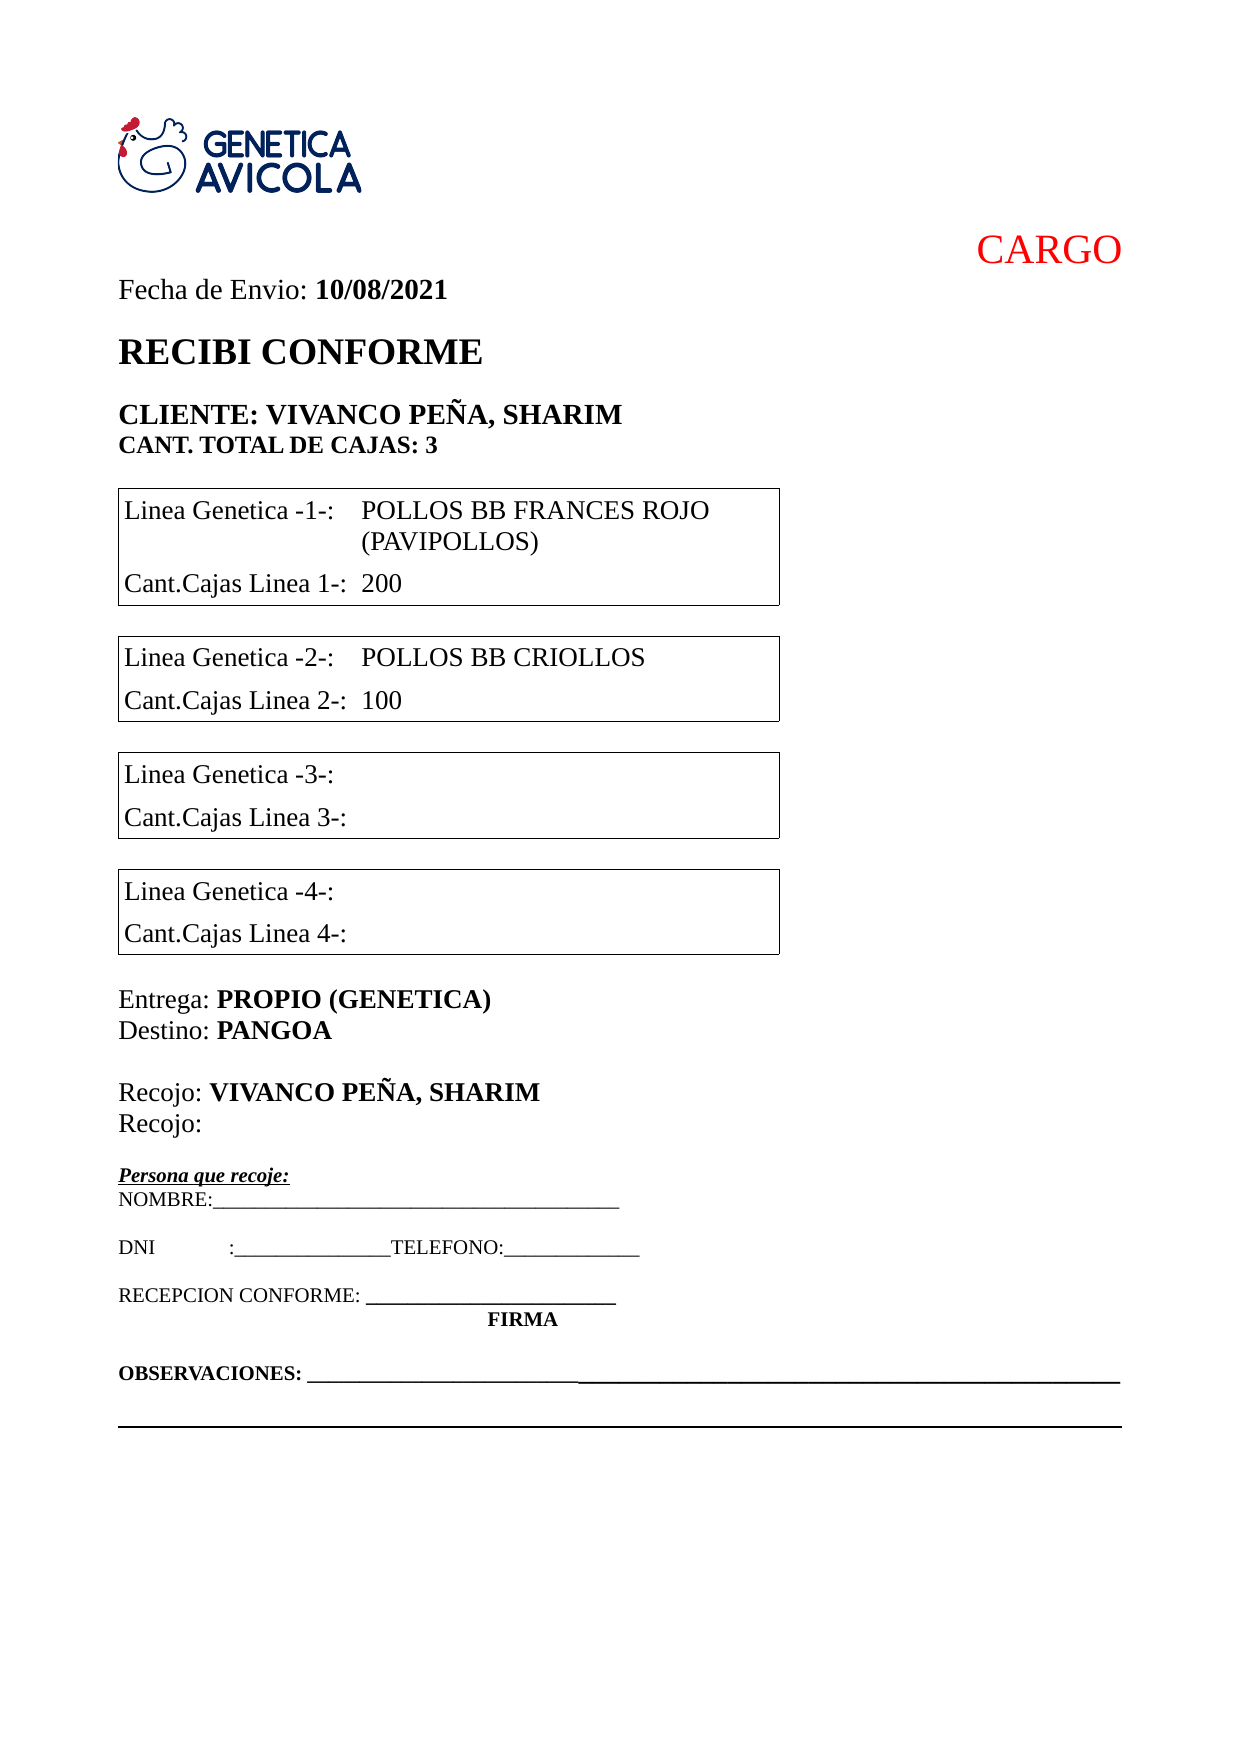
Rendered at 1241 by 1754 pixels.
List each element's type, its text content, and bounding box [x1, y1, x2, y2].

table_cell [356, 912, 779, 954]
table_cell [356, 839, 779, 869]
table_header POLLOS BB FRANCES ROJO (PAVIPOLLOS) [356, 489, 779, 562]
table_cell 100 [356, 679, 779, 721]
table_cell [356, 753, 779, 795]
table_cell [356, 722, 779, 752]
table_cell Linea Genetica -3-: [119, 753, 356, 795]
table_header Linea Genetica -1-: [119, 489, 356, 562]
table_cell [356, 795, 779, 838]
text NOMBRE:_______________________________________ [118, 1187, 1122, 1211]
table_cell Cant.Cajas Linea 4-: [119, 912, 356, 954]
text CANT. TOTAL DE CAJAS: 3 [118, 431, 1122, 459]
table_cell Cant.Cajas Linea 2-: [119, 679, 356, 721]
text Recojo: VIVANCO PEÑA, SHARIM [118, 1076, 1122, 1108]
table_cell [118, 722, 356, 752]
table_cell POLLOS BB CRIOLLOS [356, 637, 779, 678]
text Entrega: PROPIO (GENETICA) [118, 983, 1122, 1014]
picture [117, 117, 362, 193]
table_cell 200 [356, 562, 779, 604]
text CARGO [118, 224, 1122, 272]
table_cell [118, 606, 356, 636]
table_cell Linea Genetica -4-: [119, 870, 356, 912]
text DNI :_______________TELEFONO:_____________ [118, 1235, 1122, 1259]
text RECIBI CONFORME [118, 330, 1122, 373]
text CLIENTE: VIVANCO PEÑA, SHARIM [118, 397, 1122, 431]
table_cell Linea Genetica -2-: [119, 637, 356, 678]
text FIRMA [118, 1307, 1122, 1331]
table_cell Cant.Cajas Linea 1-: [119, 562, 356, 604]
text Destino: PANGOA [118, 1014, 1122, 1045]
table_cell [356, 870, 779, 912]
text RECEPCION CONFORME: ________________________ [118, 1283, 1122, 1307]
text Persona que recoje: [118, 1163, 1122, 1187]
text OBSERVACIONES: __________________________________________________________________ [118, 1355, 1122, 1386]
table_cell [356, 606, 779, 636]
text Fecha de Envio: 10/08/2021 [118, 272, 1122, 306]
table_cell Cant.Cajas Linea 3-: [119, 795, 356, 838]
text Recojo: [118, 1108, 1122, 1139]
table_cell [118, 839, 356, 869]
